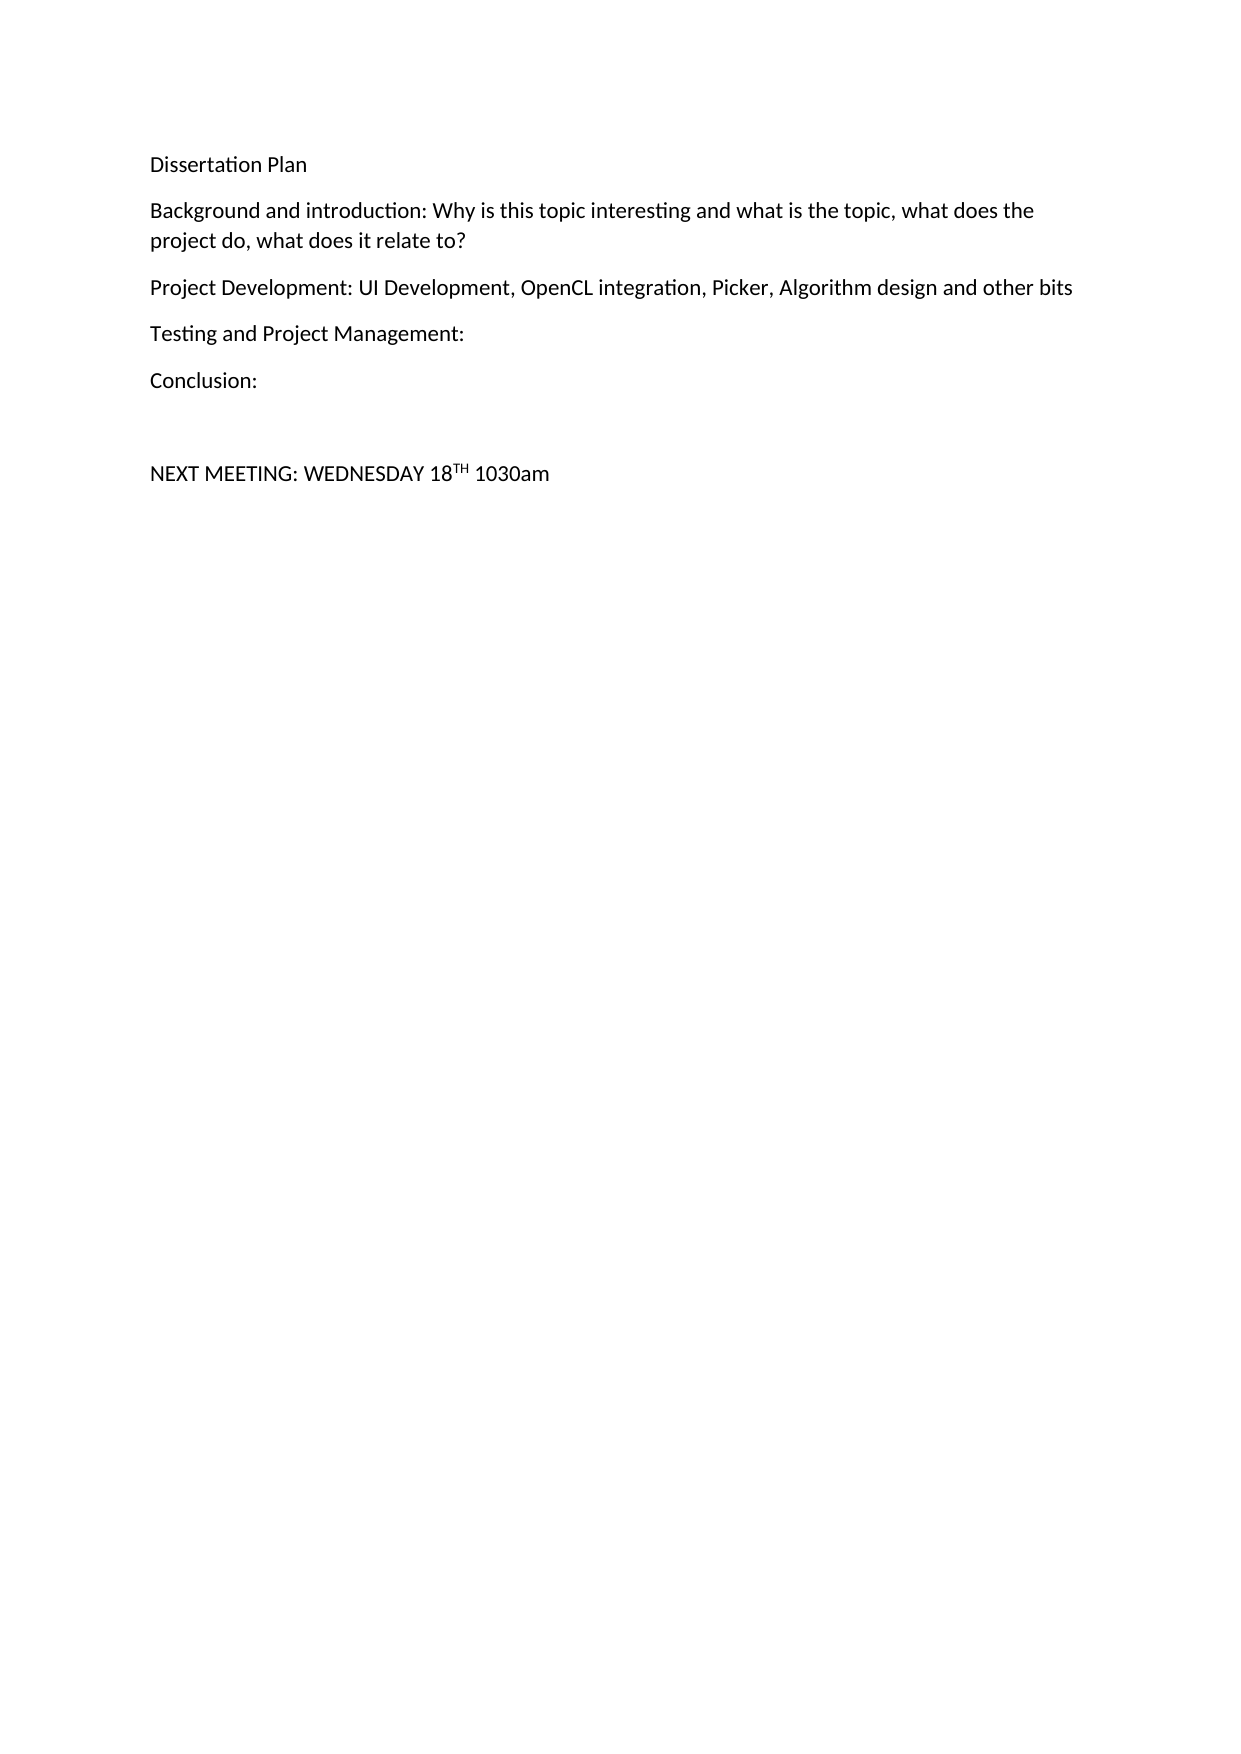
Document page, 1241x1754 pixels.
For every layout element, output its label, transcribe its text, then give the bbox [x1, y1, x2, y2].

text Dissertation Plan [150, 150, 1090, 178]
text NEXT MEETING: WEDNESDAY 18TH 1030am [150, 459, 1090, 487]
text Testing and Project Management: [150, 319, 1090, 348]
text Background and introduction: Why is this topic interesting and what is the topic, what does the project do, what does it relate to? [150, 197, 1090, 254]
text Project Development: UI Development, OpenCL integration, Picker, Algorithm design and other bits [150, 273, 1090, 301]
text Conclusion: [150, 366, 1090, 394]
